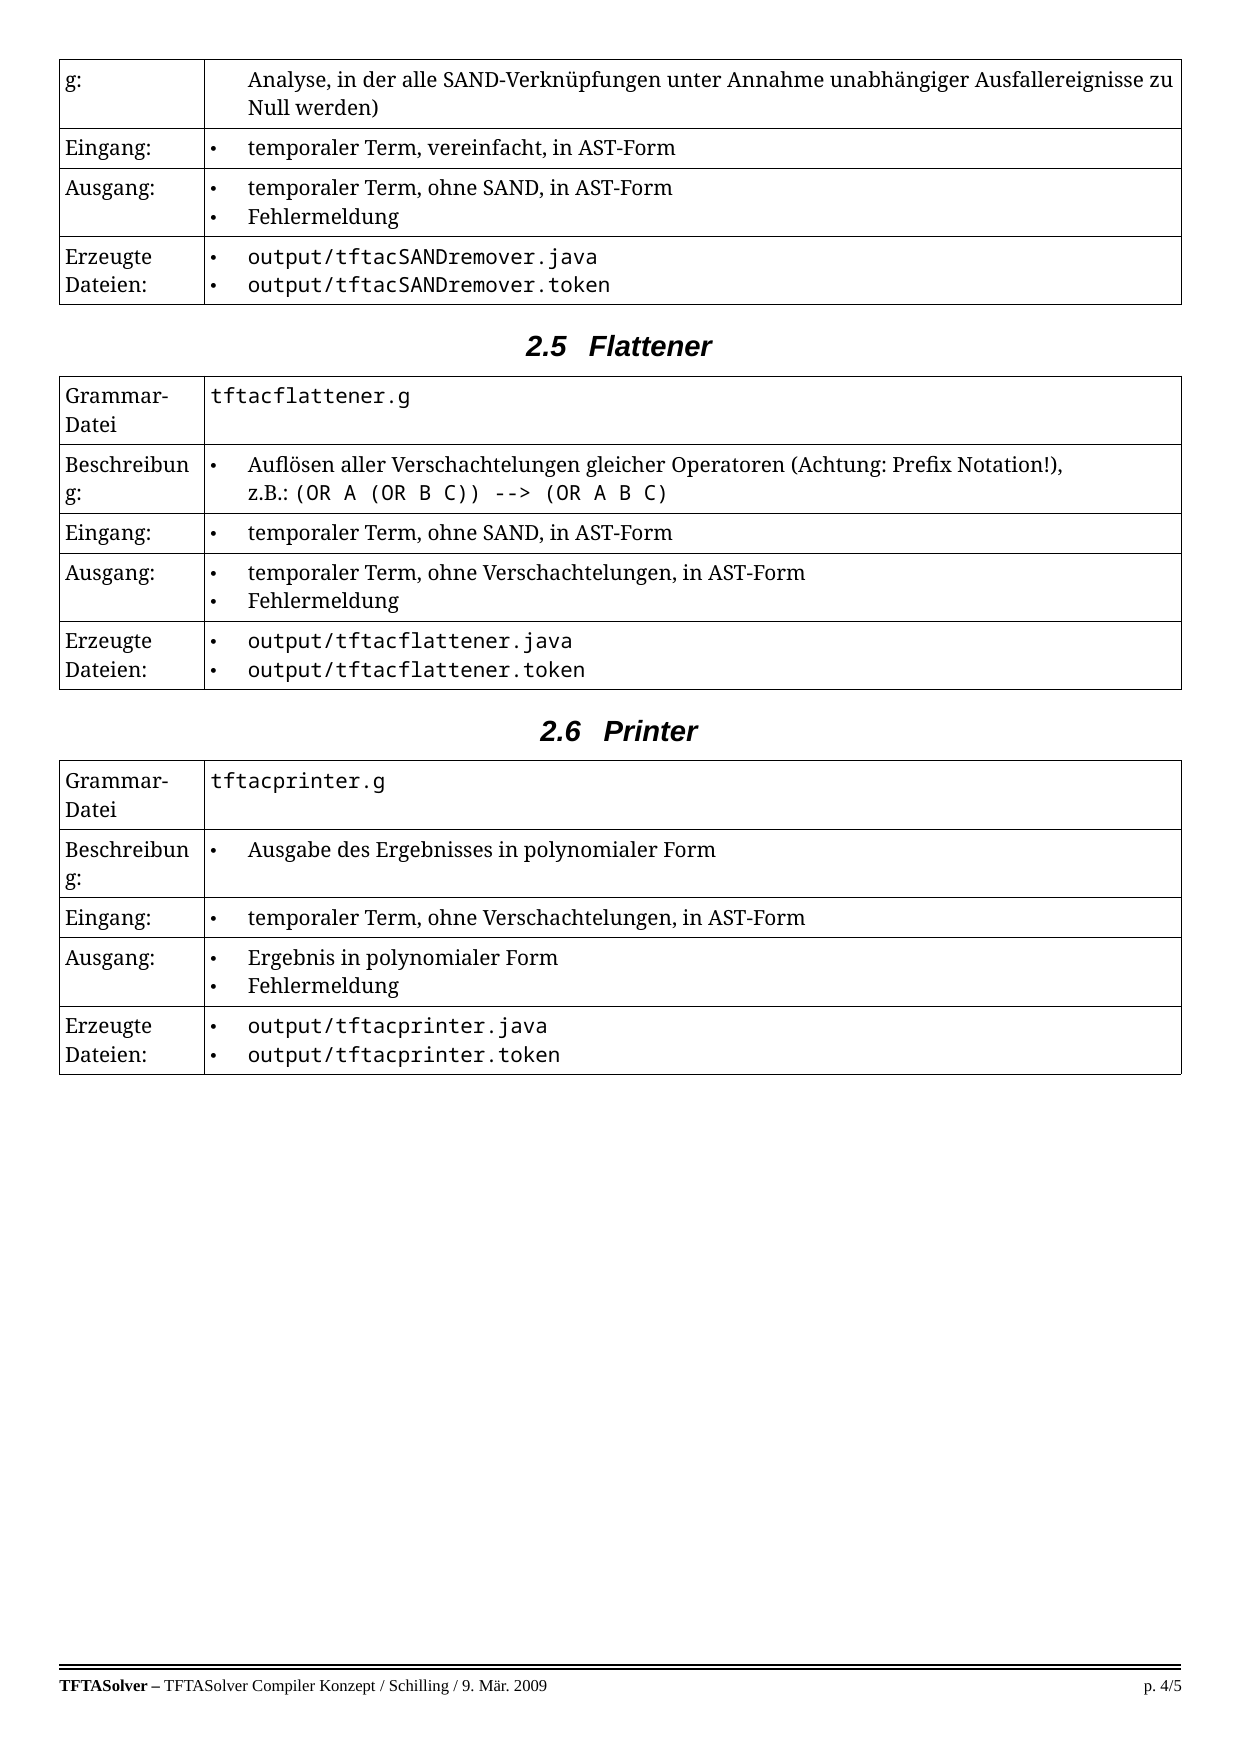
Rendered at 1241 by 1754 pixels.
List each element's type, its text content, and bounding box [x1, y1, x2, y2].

table_cell Auflösen aller Verschachtelungen gleicher Operatoren (Achtung: Prefix Notation!), z.B.: (OR A (OR B C)) --> (OR A B C) [205, 445, 1181, 512]
table_cell output/tftacflattener.java output/tftacflattener.token [205, 622, 1181, 689]
table_cell Ausgang: [60, 169, 204, 236]
table_cell Beschreibung: [60, 830, 204, 897]
table_cell Analyse, in der alle SAND-Verknüpfungen unter Annahme unabhängiger Ausfallereignisse zu Null werden) [205, 60, 1181, 127]
table_cell output/tftacSANDremover.java output/tftacSANDremover.token [205, 237, 1181, 304]
table_cell temporaler Term, ohne SAND, in AST-Form Fehlermeldung [205, 169, 1181, 236]
table_cell temporaler Term, ohne Verschachtelungen, in AST-Form [205, 898, 1181, 937]
table_cell Erzeugte Dateien: [60, 1007, 204, 1074]
table_cell temporaler Term, vereinfacht, in AST-Form [205, 129, 1181, 167]
table_cell Eingang: [60, 129, 204, 167]
table_cell output/tftacprinter.java output/tftacprinter.token [205, 1007, 1181, 1074]
table_cell g: [60, 60, 204, 127]
table_cell temporaler Term, ohne Verschachtelungen, in AST-Form Fehlermeldung [205, 554, 1181, 621]
table_header tftacprinter.g [205, 761, 1181, 829]
table_cell temporaler Term, ohne SAND, in AST-Form [205, 514, 1181, 552]
table_cell Erzeugte Dateien: [60, 622, 204, 689]
table_cell Ergebnis in polynomialer Form Fehlermeldung [205, 938, 1181, 1006]
table_cell Ausgang: [60, 554, 204, 621]
table_header Grammar-Datei [60, 761, 204, 829]
table_cell Beschreibung: [60, 445, 204, 512]
table_cell Eingang: [60, 898, 204, 937]
table_cell Ausgang: [60, 938, 204, 1006]
table_cell Eingang: [60, 514, 204, 552]
table_header tftacflattener.g [205, 377, 1181, 444]
subtitle Flattener [59, 329, 1181, 363]
table_cell Ausgabe des Ergebnisses in polynomialer Form [205, 830, 1181, 897]
subtitle Printer [59, 714, 1181, 748]
table_header Grammar-Datei [60, 377, 204, 444]
table_cell Erzeugte Dateien: [60, 237, 204, 304]
